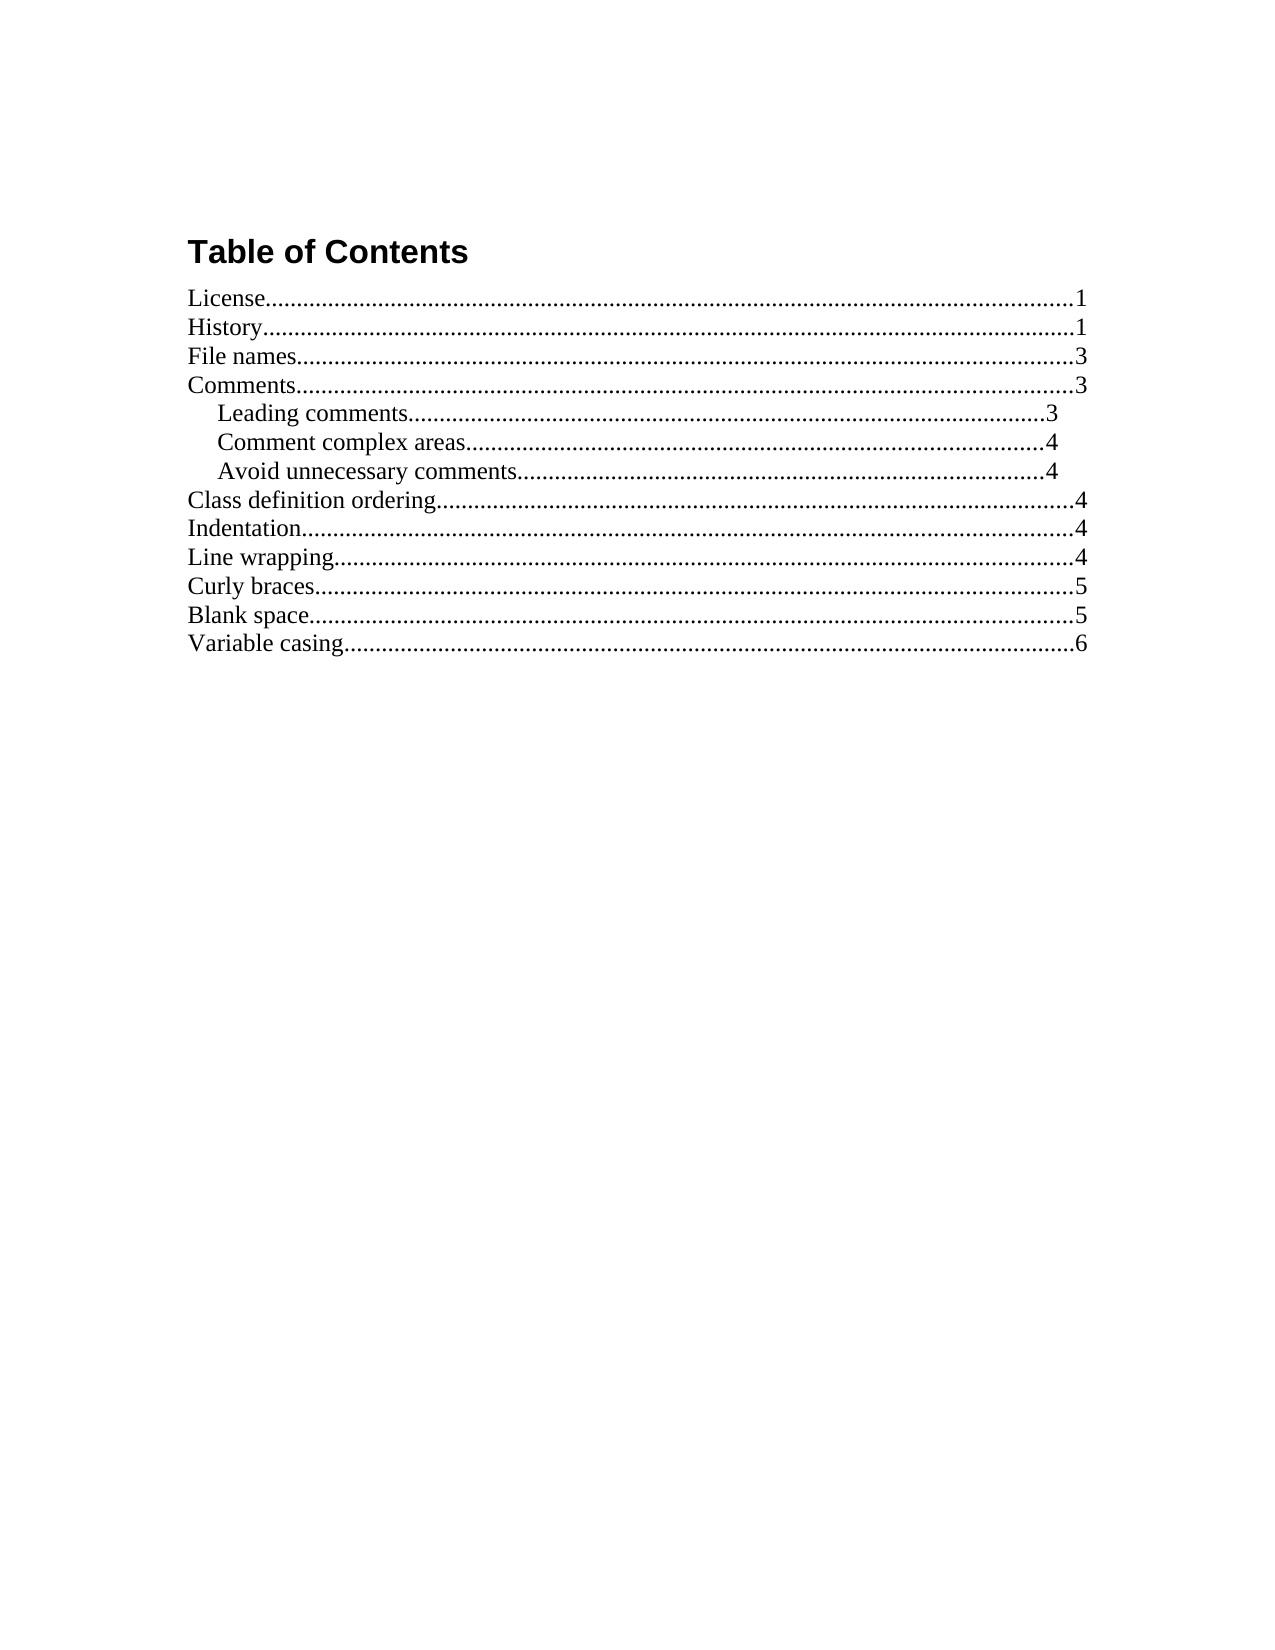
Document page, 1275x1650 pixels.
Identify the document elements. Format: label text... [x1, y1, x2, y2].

text License 1 [187, 283, 1087, 312]
text Avoid unnecessary comments 4 [217, 456, 1087, 485]
text Class definition ordering 4 [187, 485, 1087, 513]
text Indentation 4 [187, 513, 1087, 542]
text Comments 3 [187, 370, 1087, 398]
text Blank space 5 [187, 600, 1087, 628]
subtitle Table of Contents [187, 232, 1087, 271]
text History 1 [187, 312, 1087, 341]
text Leading comments 3 [217, 398, 1087, 427]
text Curly braces 5 [187, 571, 1087, 600]
text Comment complex areas 4 [217, 427, 1087, 456]
text Line wrapping 4 [187, 542, 1087, 571]
text Variable casing 6 [187, 628, 1087, 657]
text File names 3 [187, 341, 1087, 370]
